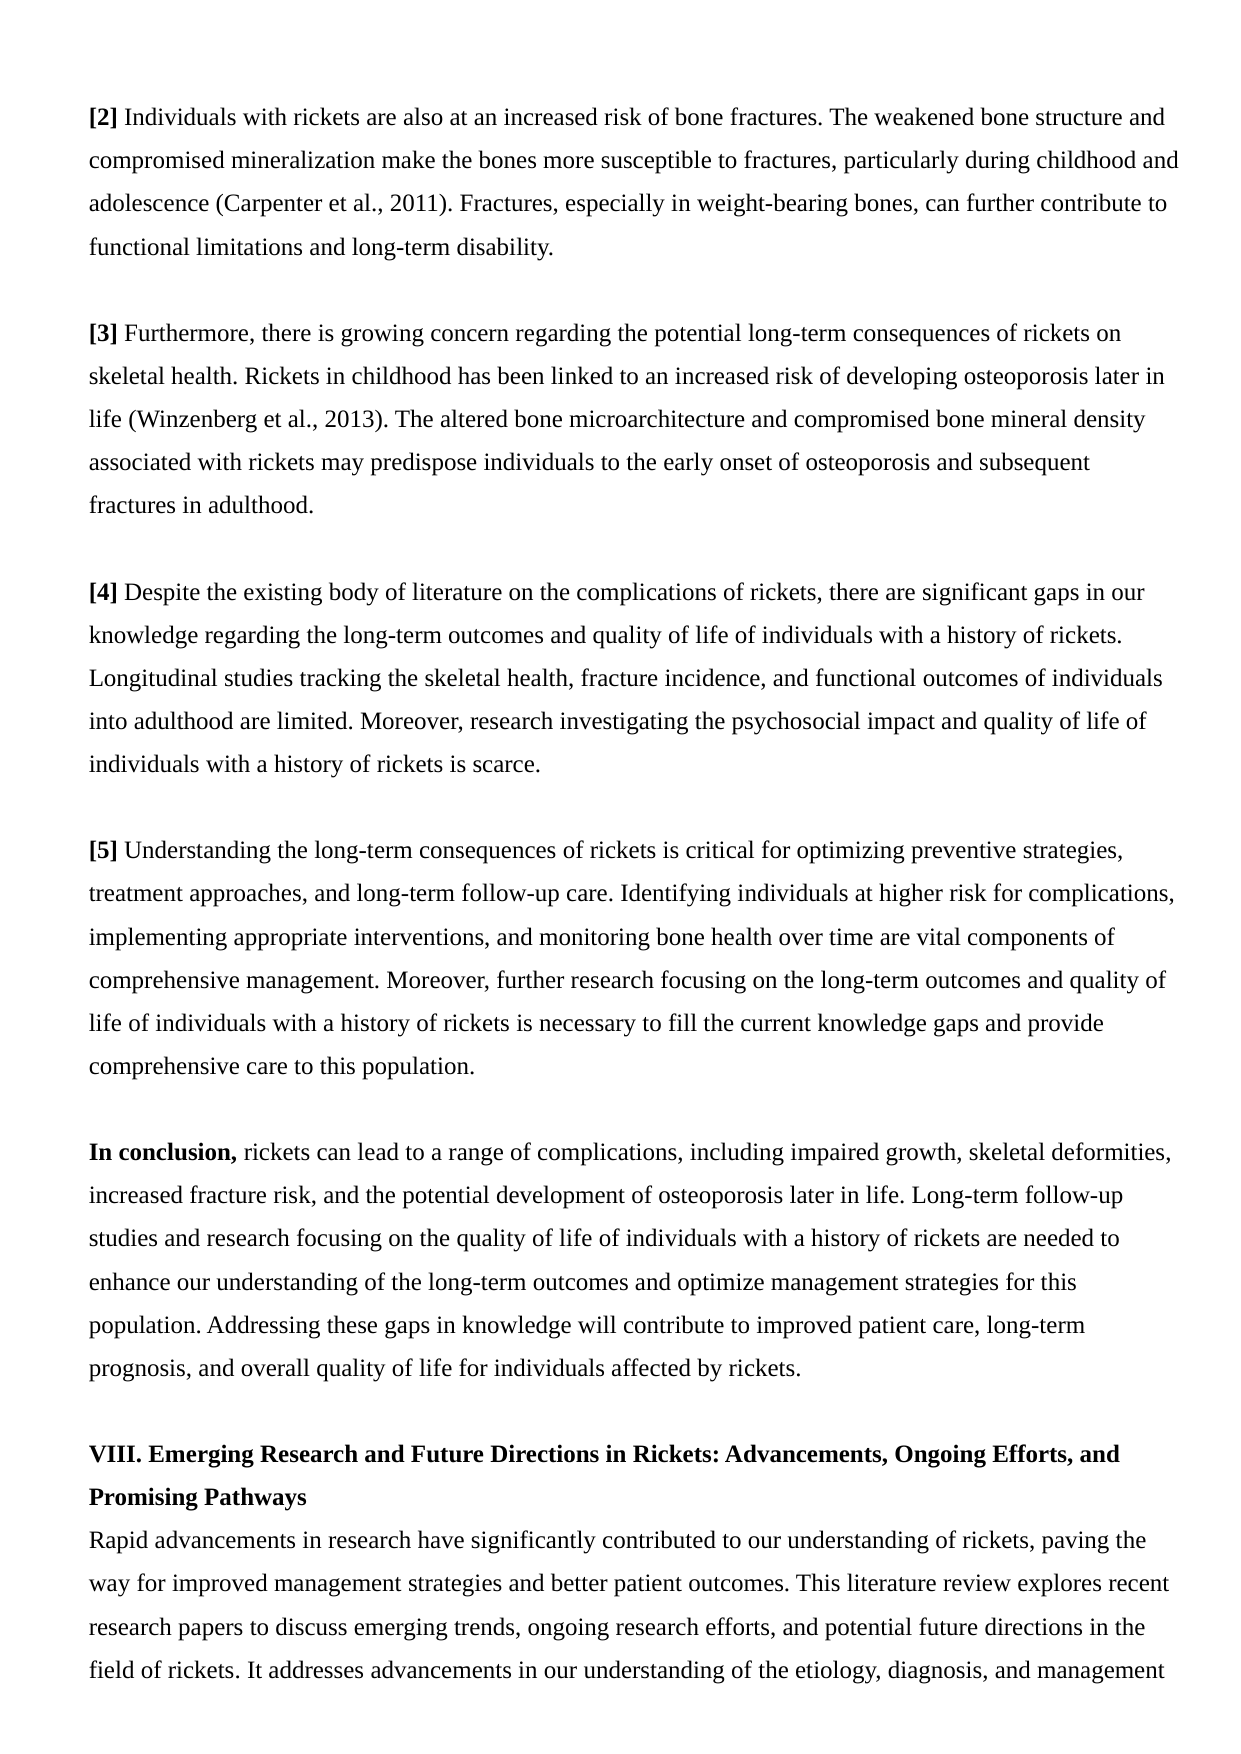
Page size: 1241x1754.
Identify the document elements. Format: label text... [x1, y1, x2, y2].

text [3] Furthermore, there is growing concern regarding the potential long-term consequences of rickets on skeletal health. Rickets in childhood has been linked to an increased risk of developing osteoporosis later in life (Winzenberg et al., 2013). The altered bone microarchitecture and compromised bone mineral density associated with rickets may predispose individuals to the early onset of osteoporosis and subsequent fractures in adulthood. [88, 318, 1181, 519]
text In conclusion, rickets can lead to a range of complications, including impaired growth, skeletal deformities, increased fracture risk, and the potential development of osteoporosis later in life. Long-term follow-up studies and research focusing on the quality of life of individuals with a history of rickets are needed to enhance our understanding of the long-term outcomes and optimize management strategies for this population. Addressing these gaps in knowledge will contribute to improved patient care, long-term prognosis, and overall quality of life for individuals affected by rickets. [88, 1137, 1181, 1382]
text [4] Despite the existing body of literature on the complications of rickets, there are significant gaps in our knowledge regarding the long-term outcomes and quality of life of individuals with a history of rickets. Longitudinal studies tracking the skeletal health, fracture incidence, and functional outcomes of individuals into adulthood are limited. Moreover, research investigating the psychosocial impact and quality of life of individuals with a history of rickets is scarce. [88, 577, 1181, 778]
text Rapid advancements in research have significantly contributed to our understanding of rickets, paving the way for improved management strategies and better patient outcomes. This literature review explores recent research papers to discuss emerging trends, ongoing research efforts, and potential future directions in the field of rickets. It addresses advancements in our understanding of the etiology, diagnosis, and management [88, 1525, 1181, 1683]
text [5] Understanding the long-term consequences of rickets is critical for optimizing preventive strategies, treatment approaches, and long-term follow-up care. Identifying individuals at higher risk for complications, implementing appropriate interventions, and monitoring bone health over time are vital components of comprehensive management. Moreover, further research focusing on the long-term outcomes and quality of life of individuals with a history of rickets is necessary to fill the current knowledge gaps and provide comprehensive care to this population. [88, 835, 1181, 1080]
text VIII. Emerging Research and Future Directions in Rickets: Advancements, Ongoing Efforts, and Promising Pathways [88, 1439, 1181, 1511]
text [2] Individuals with rickets are also at an increased risk of bone fractures. The weakened bone structure and compromised mineralization make the bones more susceptible to fractures, particularly during childhood and adolescence (Carpenter et al., 2011). Fractures, especially in weight-bearing bones, can further contribute to functional limitations and long-term disability. [88, 102, 1181, 260]
